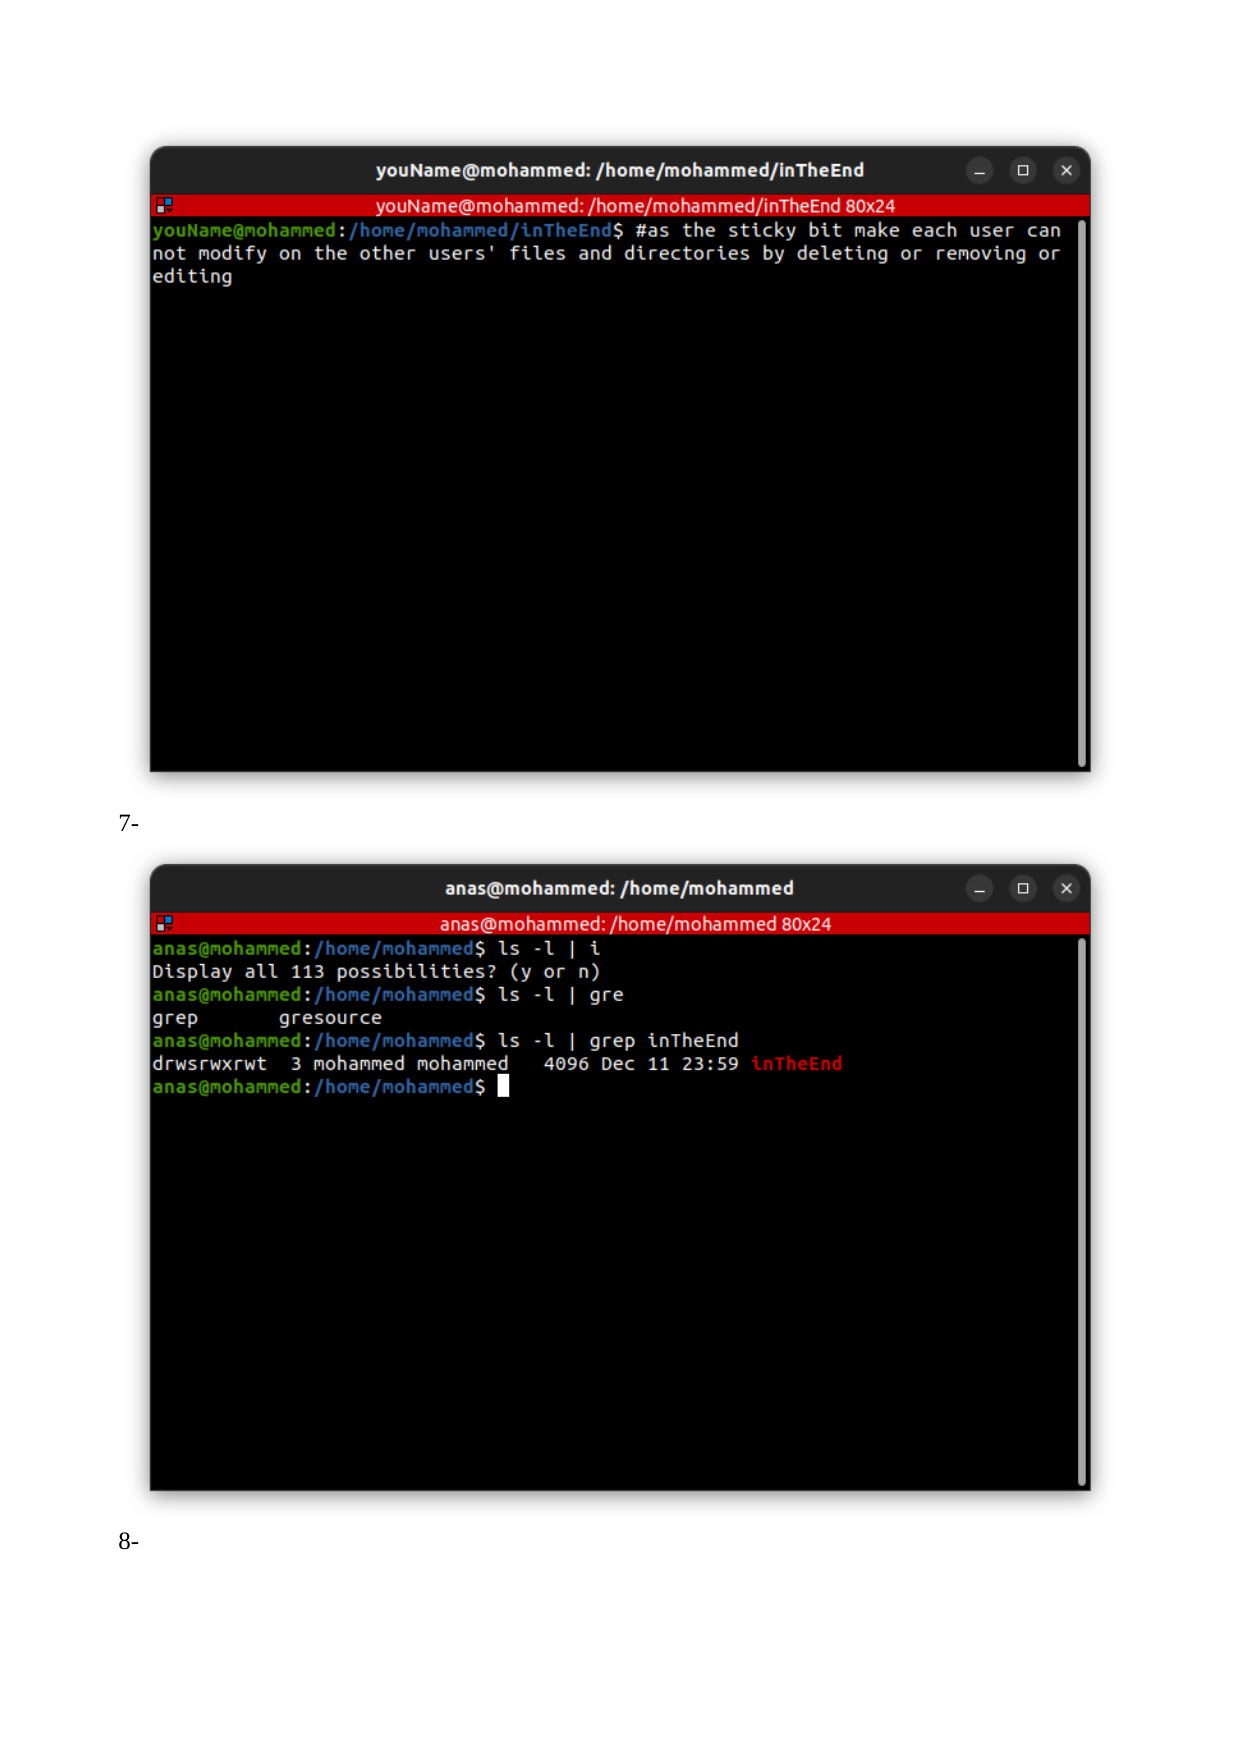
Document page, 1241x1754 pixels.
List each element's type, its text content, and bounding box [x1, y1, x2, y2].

picture [118, 118, 1123, 808]
picture [118, 836, 1123, 1527]
text 7- [118, 808, 1122, 836]
text 8- [118, 1527, 1122, 1555]
